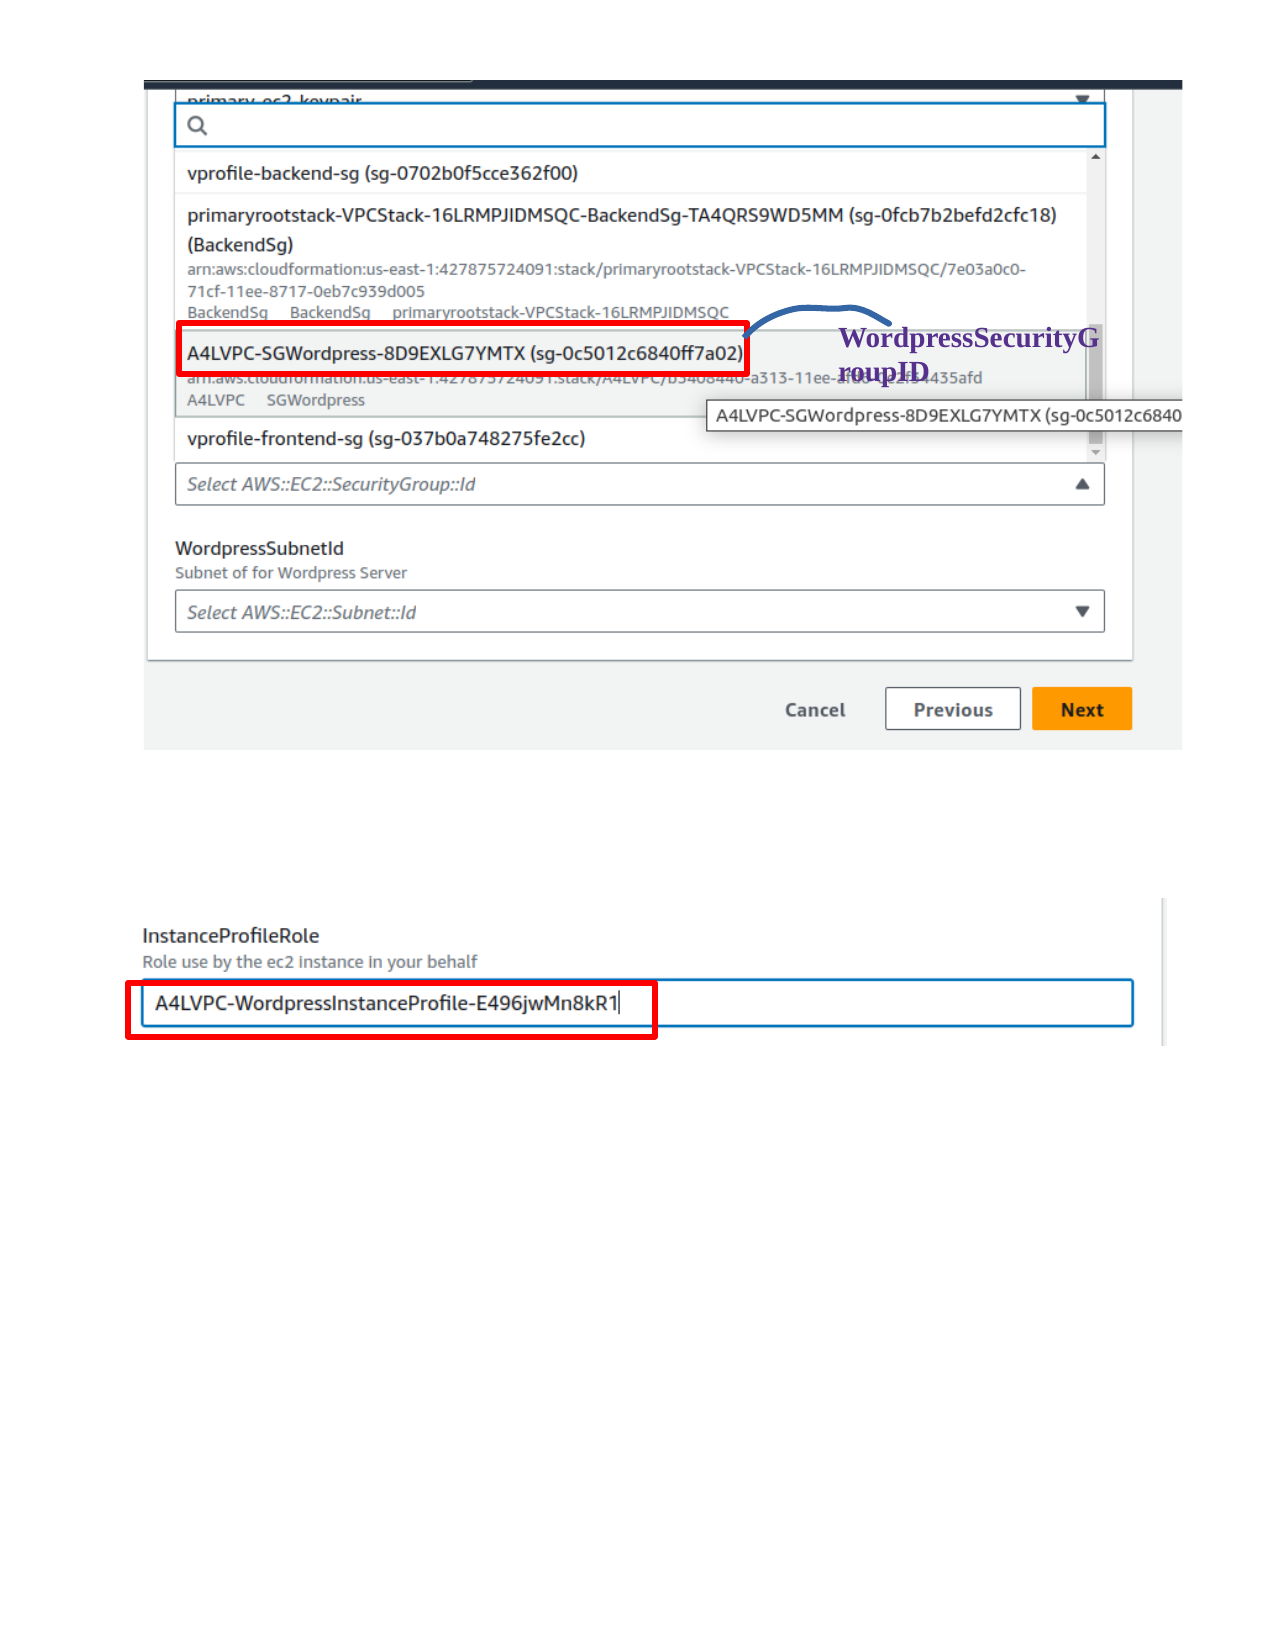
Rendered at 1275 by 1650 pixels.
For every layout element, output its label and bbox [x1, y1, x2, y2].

picture [143, 80, 1183, 750]
picture [131, 986, 652, 1034]
picture [128, 898, 1167, 1046]
